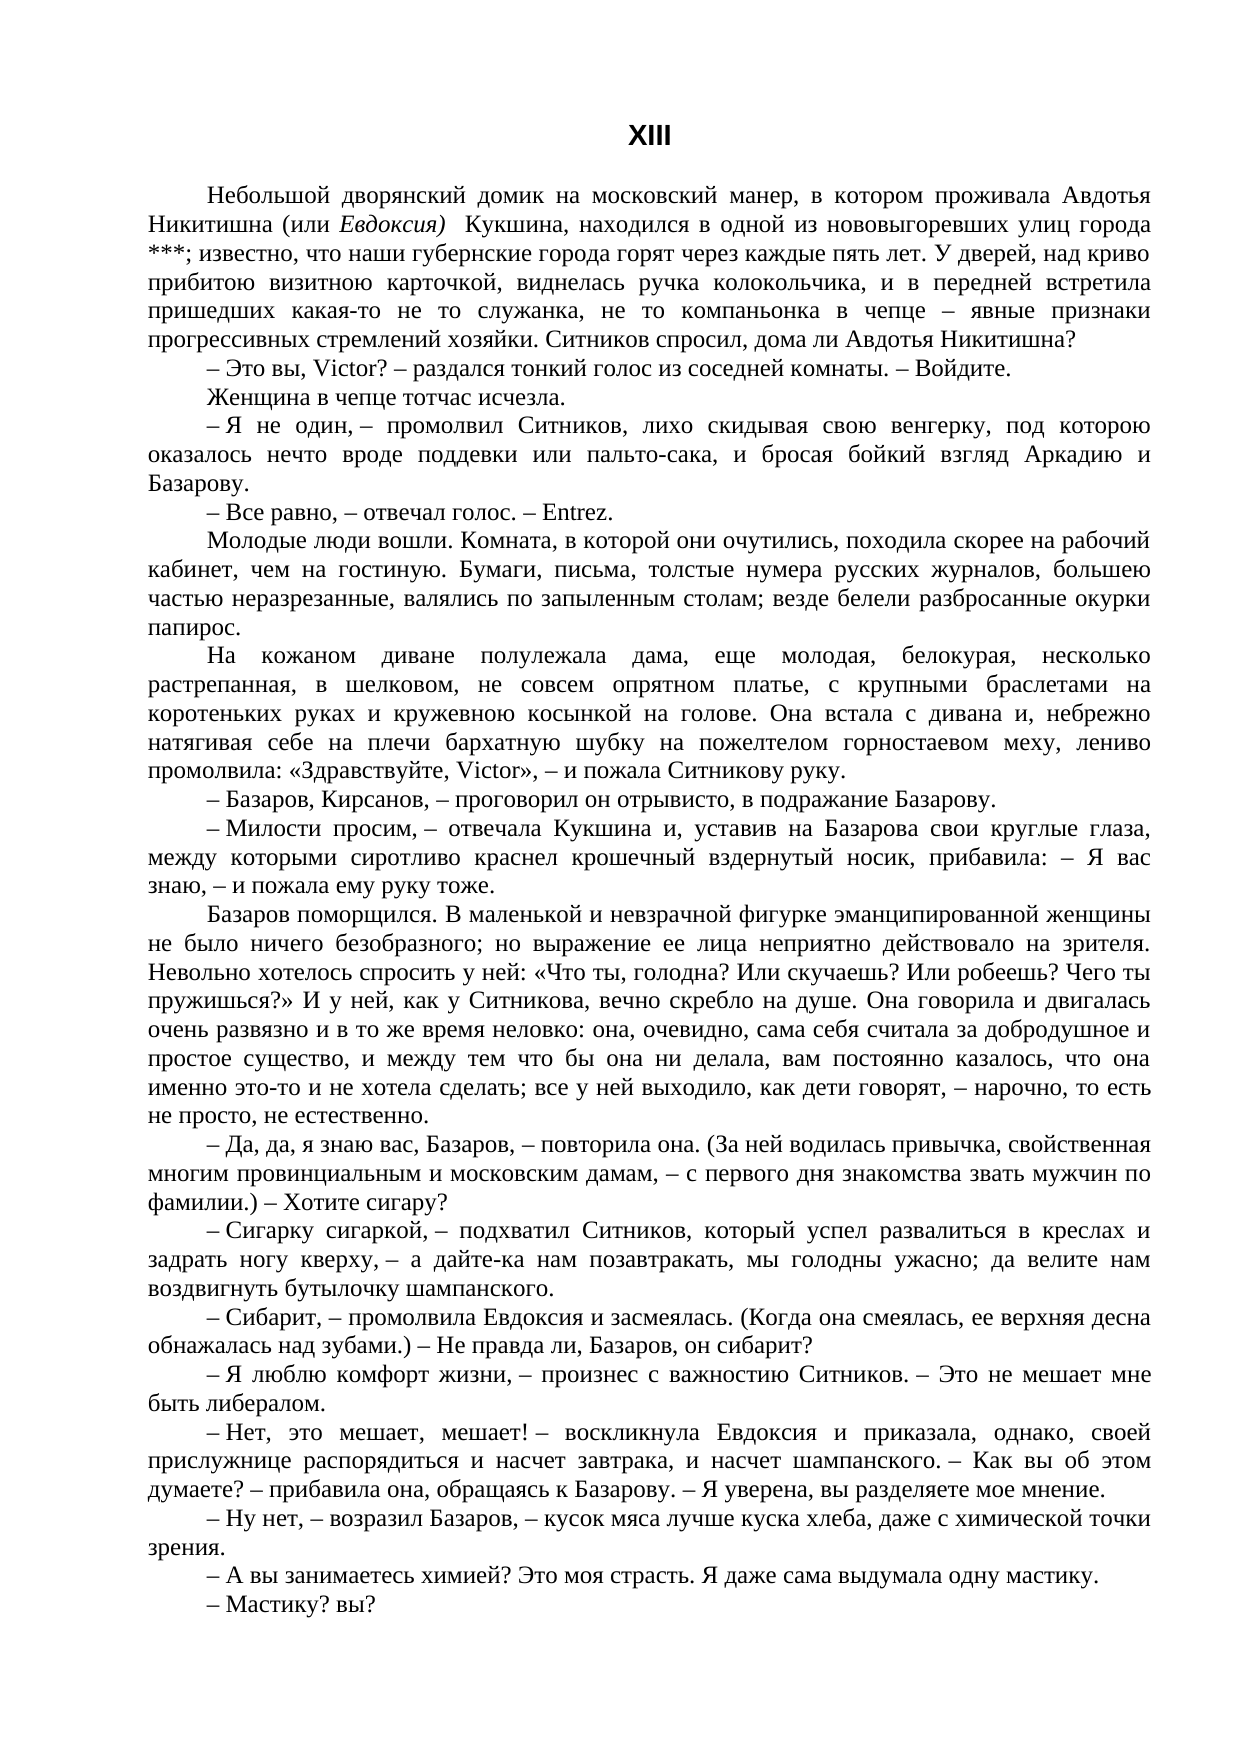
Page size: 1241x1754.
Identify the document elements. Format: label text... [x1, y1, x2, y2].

text Молодые люди вошли. Комната, в которой они очутились, походила скорее на рабочий кабинет, чем на гостиную. Бумаги, письма, толстые нумера русских журналов, большею частью неразрезанные, валялись по запыленным столам; везде белели разбросанные окурки папирос. [148, 525, 1152, 640]
text – Все равно, – отвечал голос. – Entrez. [148, 497, 1152, 525]
text Небольшой дворянский домик на московский манер, в котором проживала Авдотья Никитишна (или Евдоксия) Кукшина, находился в одной из нововыгоревших улиц города ***; известно, что наши губернские города горят через каждые пять лет. У дверей, над криво прибитою визитною карточкой, виднелась ручка колокольчика, и в передней встретила пришедших какая-то не то служанка, не то компаньонка в чепце – явные признаки прогрессивных стремлений хозяйки. Ситников спросил, дома ли Авдотья Никитишна? [148, 180, 1152, 353]
subtitle XIII [148, 118, 1152, 152]
text – Ну нет, – возразил Базаров, – кусок мяса лучше куска хлеба, даже с химической точки зрения. [148, 1503, 1152, 1560]
text – Я люблю комфорт жизни, – произнес с важностию Ситников. – Это не мешает мне быть либералом. [148, 1359, 1152, 1417]
text – Да, да, я знаю вас, Базаров, – повторила она. (За ней водилась привычка, свойственная многим провинциальным и московским дамам, – с первого дня знакомства звать мужчин по фамилии.) – Хотите сигару? [148, 1129, 1152, 1215]
text – Сибарит, – промолвила Евдоксия и засмеялась. (Когда она смеялась, ее верхняя десна обнажалась над зубами.) – Не правда ли, Базаров, он сибарит? [148, 1302, 1152, 1359]
text – Это вы, Victor? – раздался тонкий голос из соседней комнаты. – Войдите. [148, 353, 1152, 382]
text – Милости просим, – отвечала Кукшина и, уставив на Базарова свои круглые глаза, между которыми сиротливо краснел крошечный вздернутый носик, прибавила: – Я вас знаю, – и пожала ему руку тоже. [148, 813, 1152, 899]
text – Мастику? вы? [148, 1589, 1152, 1618]
text Женщина в чепце тотчас исчезла. [148, 382, 1152, 410]
text – Базаров, Кирсанов, – проговорил он отрывисто, в подражание Базарову. [148, 784, 1152, 813]
text – А вы занимаетесь химией? Это моя страсть. Я даже сама выдумала одну мастику. [148, 1560, 1152, 1589]
text – Я не один, – промолвил Ситников, лихо скидывая свою венгерку, под которою оказалось нечто вроде поддевки или пальто-сака, и бросая бойкий взгляд Аркадию и Базарову. [148, 410, 1152, 497]
text – Сигарку сигаркой, – подхватил Ситников, который успел развалиться в креслах и задрать ногу кверху, – а дайте-ка нам позавтракать, мы голодны ужасно; да велите нам воздвигнуть бутылочку шампанского. [148, 1215, 1152, 1302]
text – Нет, это мешает, мешает! – воскликнула Евдоксия и приказала, однако, своей прислужнице распорядиться и насчет завтрака, и насчет шампанского. – Как вы об этом думаете? – прибавила она, обращаясь к Базарову. – Я уверена, вы разделяете мое мнение. [148, 1417, 1152, 1503]
text На кожаном диване полулежала дама, еще молодая, белокурая, несколько растрепанная, в шелковом, не совсем опрятном платье, с крупными браслетами на коротеньких руках и кружевною косынкой на голове. Она встала с дивана и, небрежно натягивая себе на плечи бархатную шубку на пожелтелом горностаевом меху, лениво промолвила: «Здравствуйте, Victor», – и пожала Ситникову руку. [148, 640, 1152, 784]
text Базаров поморщился. В маленькой и невзрачной фигурке эманципированной женщины не было ничего безобразного; но выражение ее лица неприятно действовало на зрителя. Невольно хотелось спросить у ней: «Что ты, голодна? Или скучаешь? Или робеешь? Чего ты пружишься?» И у ней, как у Ситникова, вечно скребло на душе. Она говорила и двигалась очень развязно и в то же время неловко: она, очевидно, сама себя считала за добродушное и простое существо, и между тем что бы она ни делала, вам постоянно казалось, что она именно это-то и не хотела сделать; все у ней выходило, как дети говорят, – нарочно, то есть не просто, не естественно. [148, 899, 1152, 1129]
